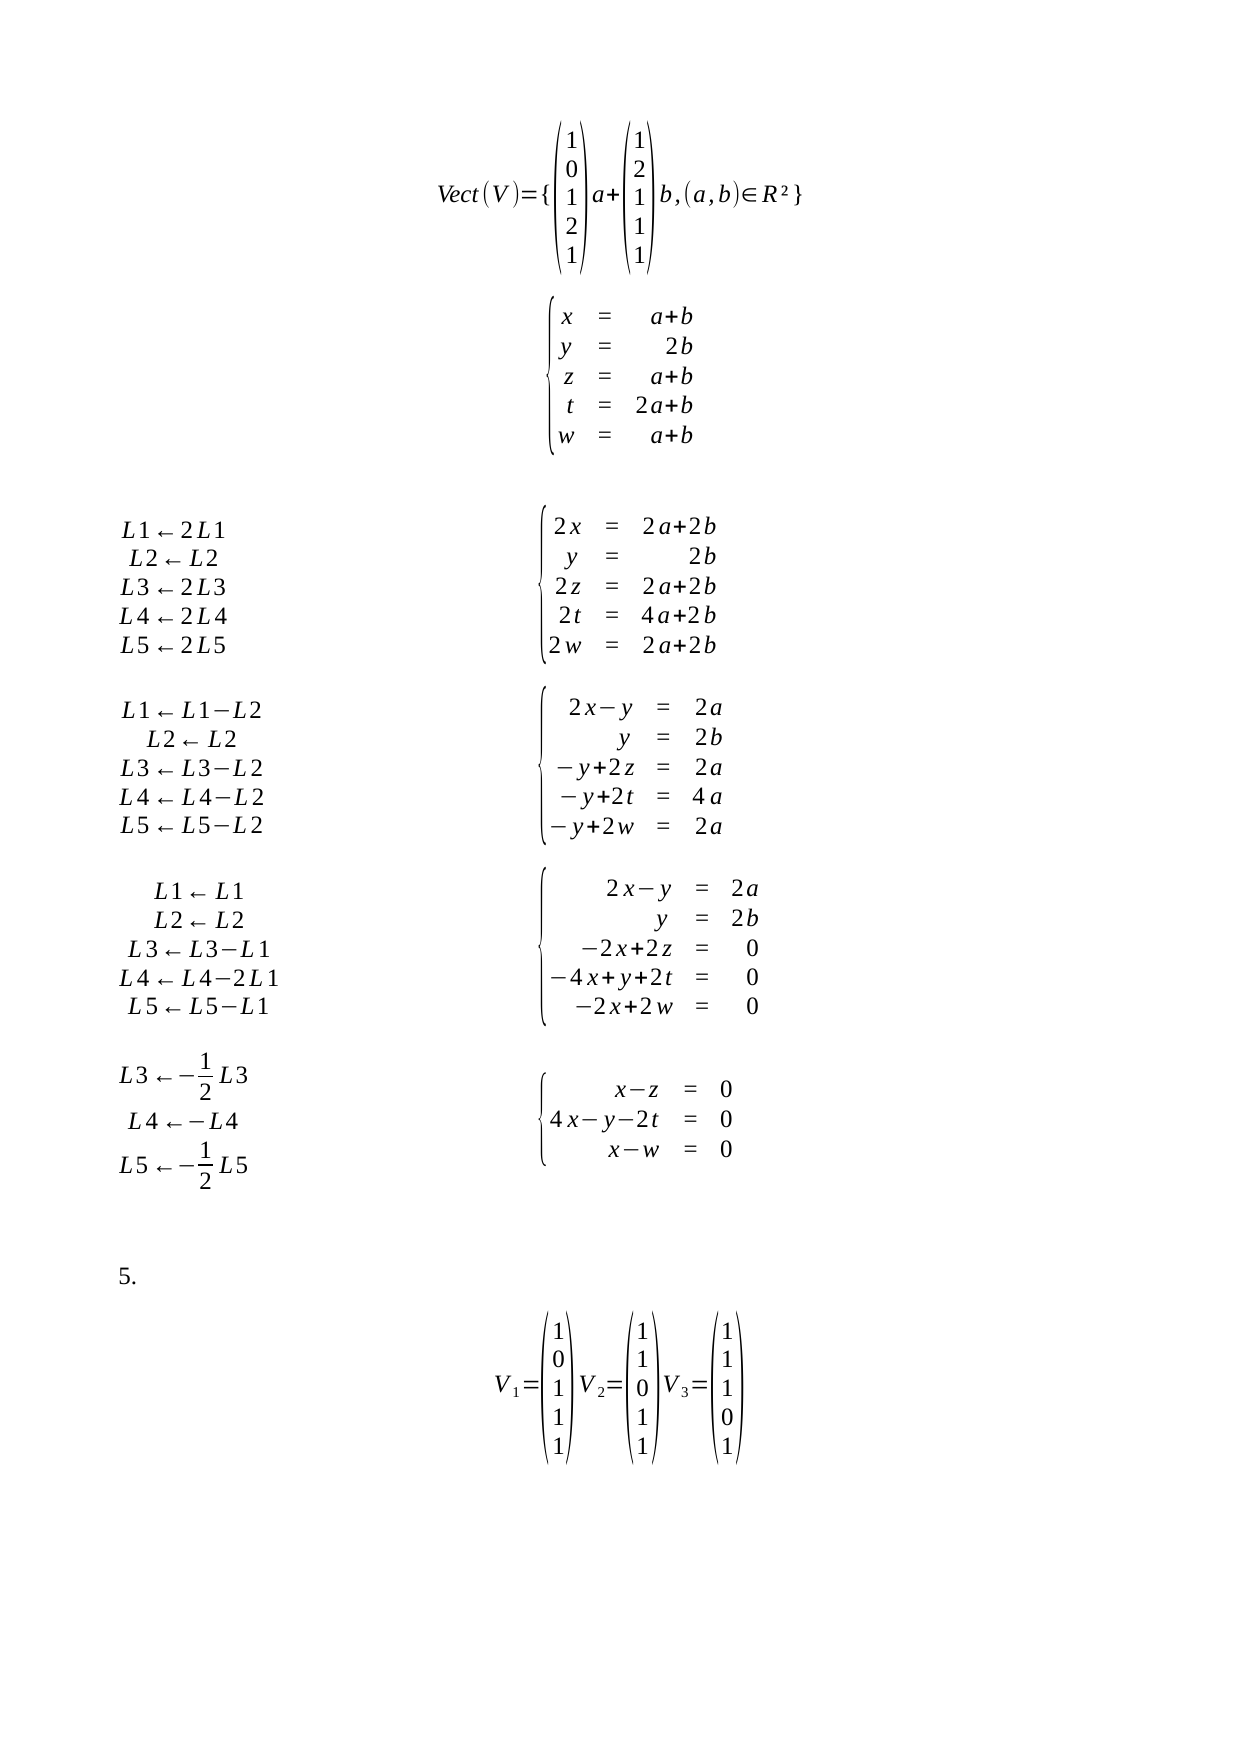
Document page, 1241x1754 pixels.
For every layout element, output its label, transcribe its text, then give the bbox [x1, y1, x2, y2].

text 5. [118, 1261, 1122, 1290]
